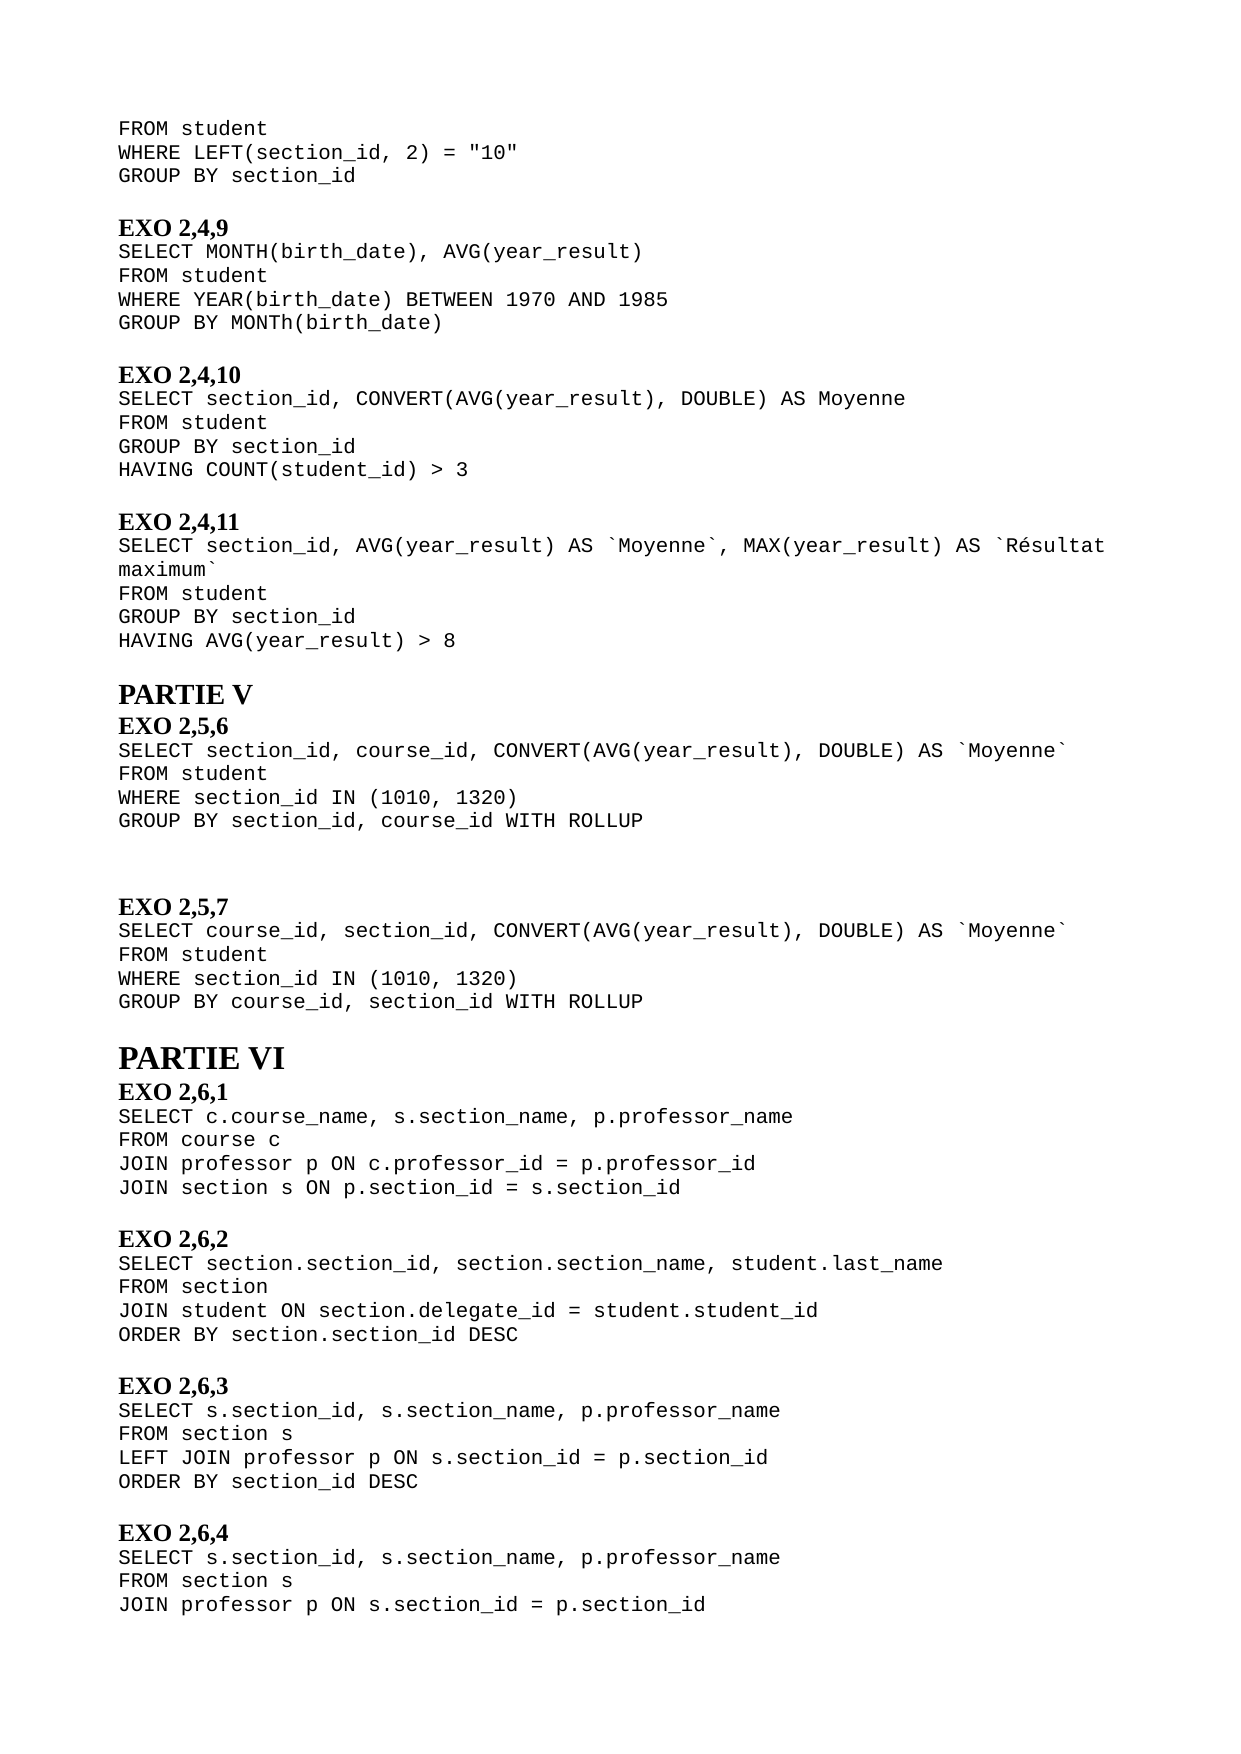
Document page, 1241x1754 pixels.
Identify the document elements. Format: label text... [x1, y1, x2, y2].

text PARTIE VI [118, 1039, 1122, 1077]
text EXO 2,4,9 [118, 213, 1122, 241]
text SELECT course_id, section_id, CONVERT(AVG(year_result), DOUBLE) AS `Moyenne` [118, 920, 1122, 944]
text SELECT section_id, AVG(year_result) AS `Moyenne`, MAX(year_result) AS `Résultat maximum` [118, 535, 1122, 583]
text GROUP BY MONTh(birth_date) [118, 312, 1122, 336]
text GROUP BY section_id [118, 606, 1122, 630]
text EXO 2,5,6 [118, 711, 1122, 739]
text JOIN student ON section.delegate_id = student.student_id [118, 1300, 1122, 1324]
text FROM course c [118, 1129, 1122, 1153]
text EXO 2,4,10 [118, 360, 1122, 388]
text GROUP BY course_id, section_id WITH ROLLUP [118, 991, 1122, 1015]
text PARTIE V [118, 677, 1122, 711]
text GROUP BY section_id [118, 165, 1122, 189]
text EXO 2,6,2 [118, 1224, 1122, 1253]
text FROM section [118, 1276, 1122, 1300]
text WHERE LEFT(section_id, 2) = "10" [118, 142, 1122, 165]
text ORDER BY section_id DESC [118, 1471, 1122, 1494]
text FROM section s [118, 1570, 1122, 1594]
text GROUP BY section_id, course_id WITH ROLLUP [118, 811, 1122, 834]
text SELECT s.section_id, s.section_name, p.professor_name [118, 1547, 1122, 1570]
text EXO 2,6,1 [118, 1077, 1122, 1106]
text SELECT section_id, CONVERT(AVG(year_result), DOUBLE) AS Moyenne [118, 388, 1122, 412]
text LEFT JOIN professor p ON s.section_id = p.section_id [118, 1447, 1122, 1471]
text HAVING COUNT(student_id) > 3 [118, 459, 1122, 483]
text FROM student [118, 265, 1122, 289]
text FROM student [118, 412, 1122, 436]
text FROM student [118, 763, 1122, 787]
text EXO 2,6,4 [118, 1518, 1122, 1547]
text GROUP BY section_id [118, 436, 1122, 459]
text WHERE section_id IN (1010, 1320) [118, 787, 1122, 811]
text SELECT section_id, course_id, CONVERT(AVG(year_result), DOUBLE) AS `Moyenne` [118, 739, 1122, 763]
text ORDER BY section.section_id DESC [118, 1324, 1122, 1347]
text WHERE section_id IN (1010, 1320) [118, 968, 1122, 991]
text FROM section s [118, 1423, 1122, 1447]
text JOIN professor p ON c.professor_id = p.professor_id [118, 1153, 1122, 1177]
text SELECT c.course_name, s.section_name, p.professor_name [118, 1106, 1122, 1129]
text WHERE YEAR(birth_date) BETWEEN 1970 AND 1985 [118, 289, 1122, 312]
text SELECT section.section_id, section.section_name, student.last_name [118, 1253, 1122, 1276]
text FROM student [118, 118, 1122, 142]
text FROM student [118, 944, 1122, 968]
text EXO 2,6,3 [118, 1371, 1122, 1400]
text SELECT s.section_id, s.section_name, p.professor_name [118, 1400, 1122, 1423]
text JOIN section s ON p.section_id = s.section_id [118, 1177, 1122, 1200]
text EXO 2,5,7 [118, 892, 1122, 920]
text EXO 2,4,11 [118, 507, 1122, 535]
text SELECT MONTH(birth_date), AVG(year_result) [118, 241, 1122, 265]
text HAVING AVG(year_result) > 8 [118, 630, 1122, 654]
text JOIN professor p ON s.section_id = p.section_id [118, 1594, 1122, 1618]
text FROM student [118, 583, 1122, 606]
